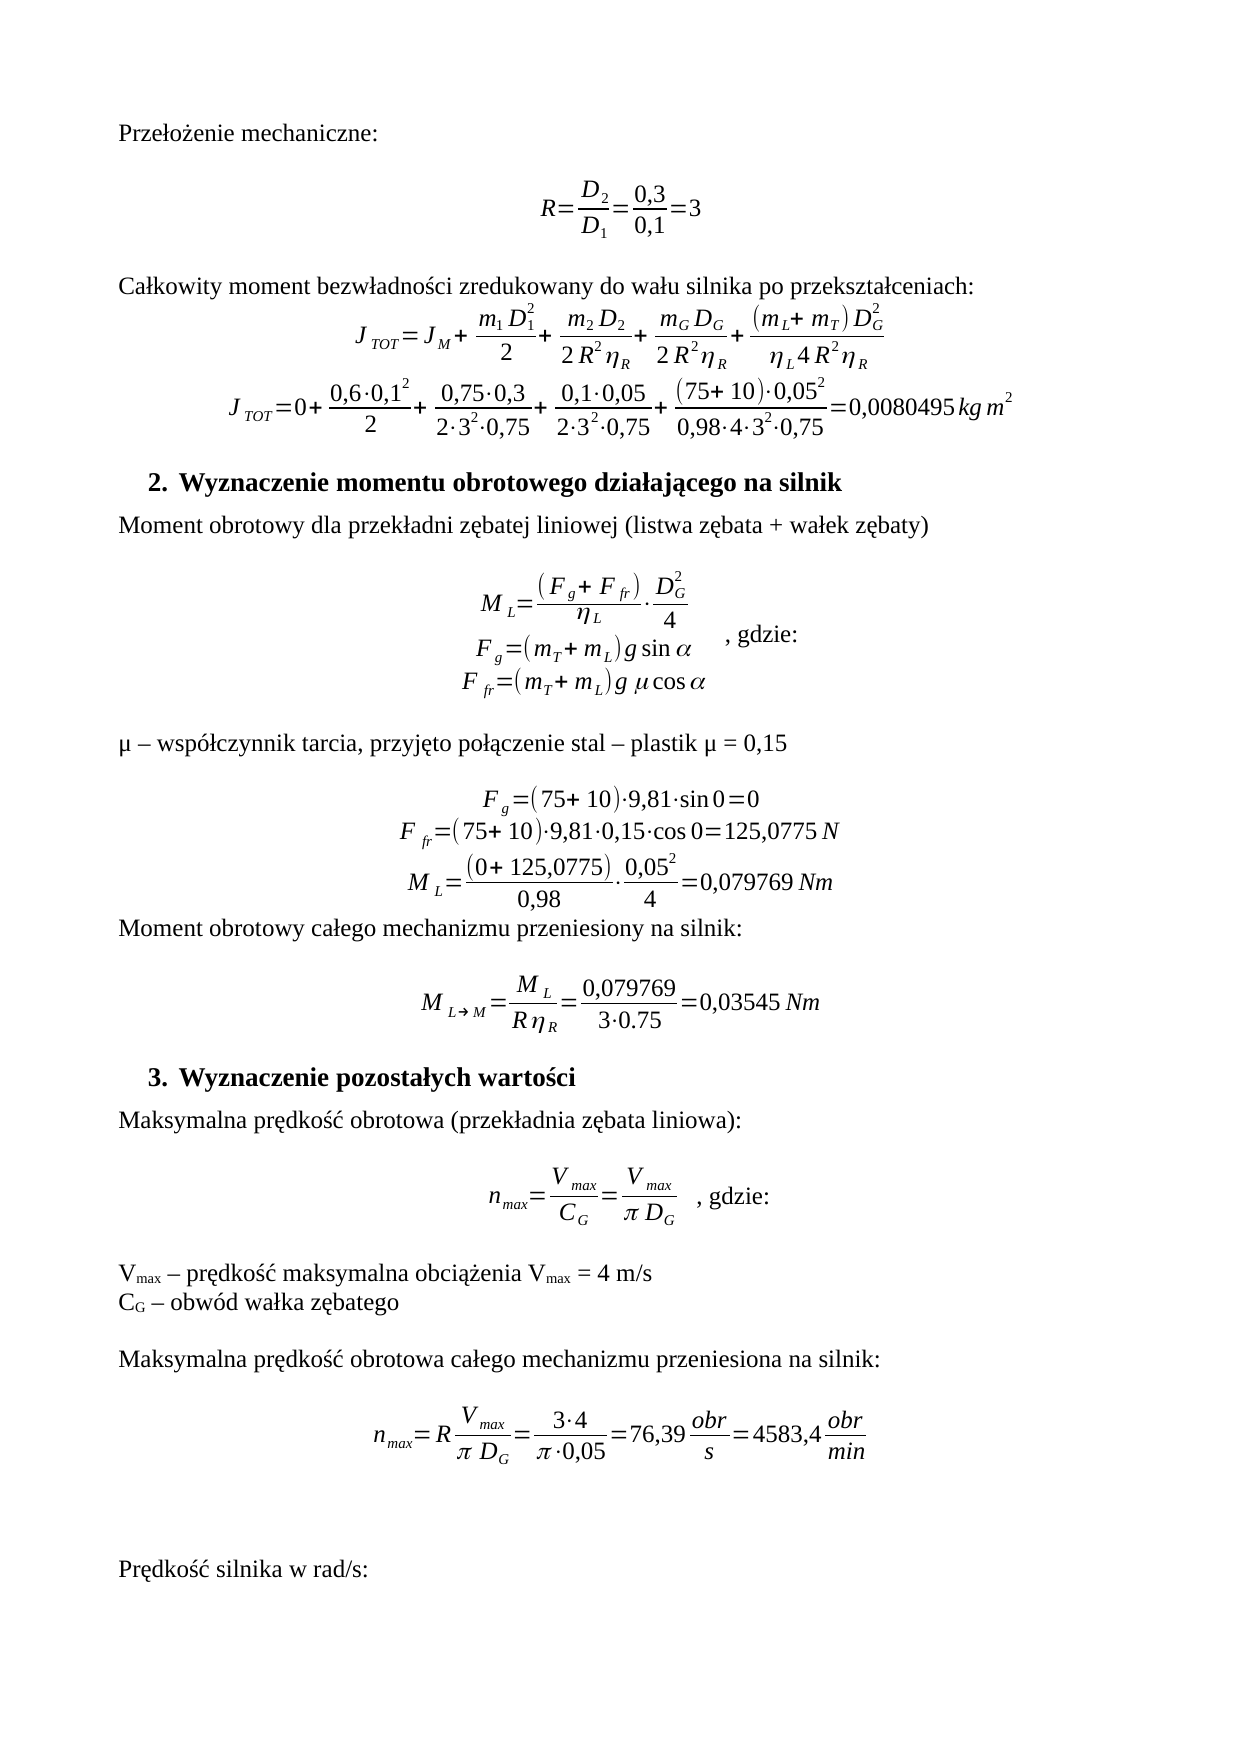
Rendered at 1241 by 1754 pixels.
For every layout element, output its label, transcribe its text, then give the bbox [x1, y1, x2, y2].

text Maksymalna prędkość obrotowa całego mechanizmu przeniesiona na silnik: [118, 1344, 1122, 1373]
text Całkowity moment bezwładności zredukowany do wału silnika po przekształceniach: [118, 271, 1122, 299]
subtitle Wyznaczenie pozostałych wartości [148, 1062, 1122, 1093]
text Przełożenie mechaniczne: [118, 118, 1122, 147]
text Prędkość silnika w rad/s: [118, 1554, 1122, 1583]
text , gdzie: [118, 1163, 1122, 1229]
text μ – współczynnik tarcia, przyjęto połączenie stal – plastik μ = 0,15 [118, 728, 1122, 756]
text Moment obrotowy dla przekładni zębatej liniowej (listwa zębata + wałek zębaty) [118, 510, 1122, 539]
text CG – obwód wałka zębatego [118, 1287, 1122, 1315]
text Vmax – prędkość maksymalna obciążenia Vmax = 4 m/s [118, 1258, 1122, 1287]
text Moment obrotowy całego mechanizmu przeniesiony na silnik: [118, 913, 1122, 941]
subtitle Wyznaczenie momentu obrotowego działającego na silnik [148, 466, 1122, 498]
text , gdzie: [118, 568, 1122, 699]
text Maksymalna prędkość obrotowa (przekładnia zębata liniowa): [118, 1105, 1122, 1134]
